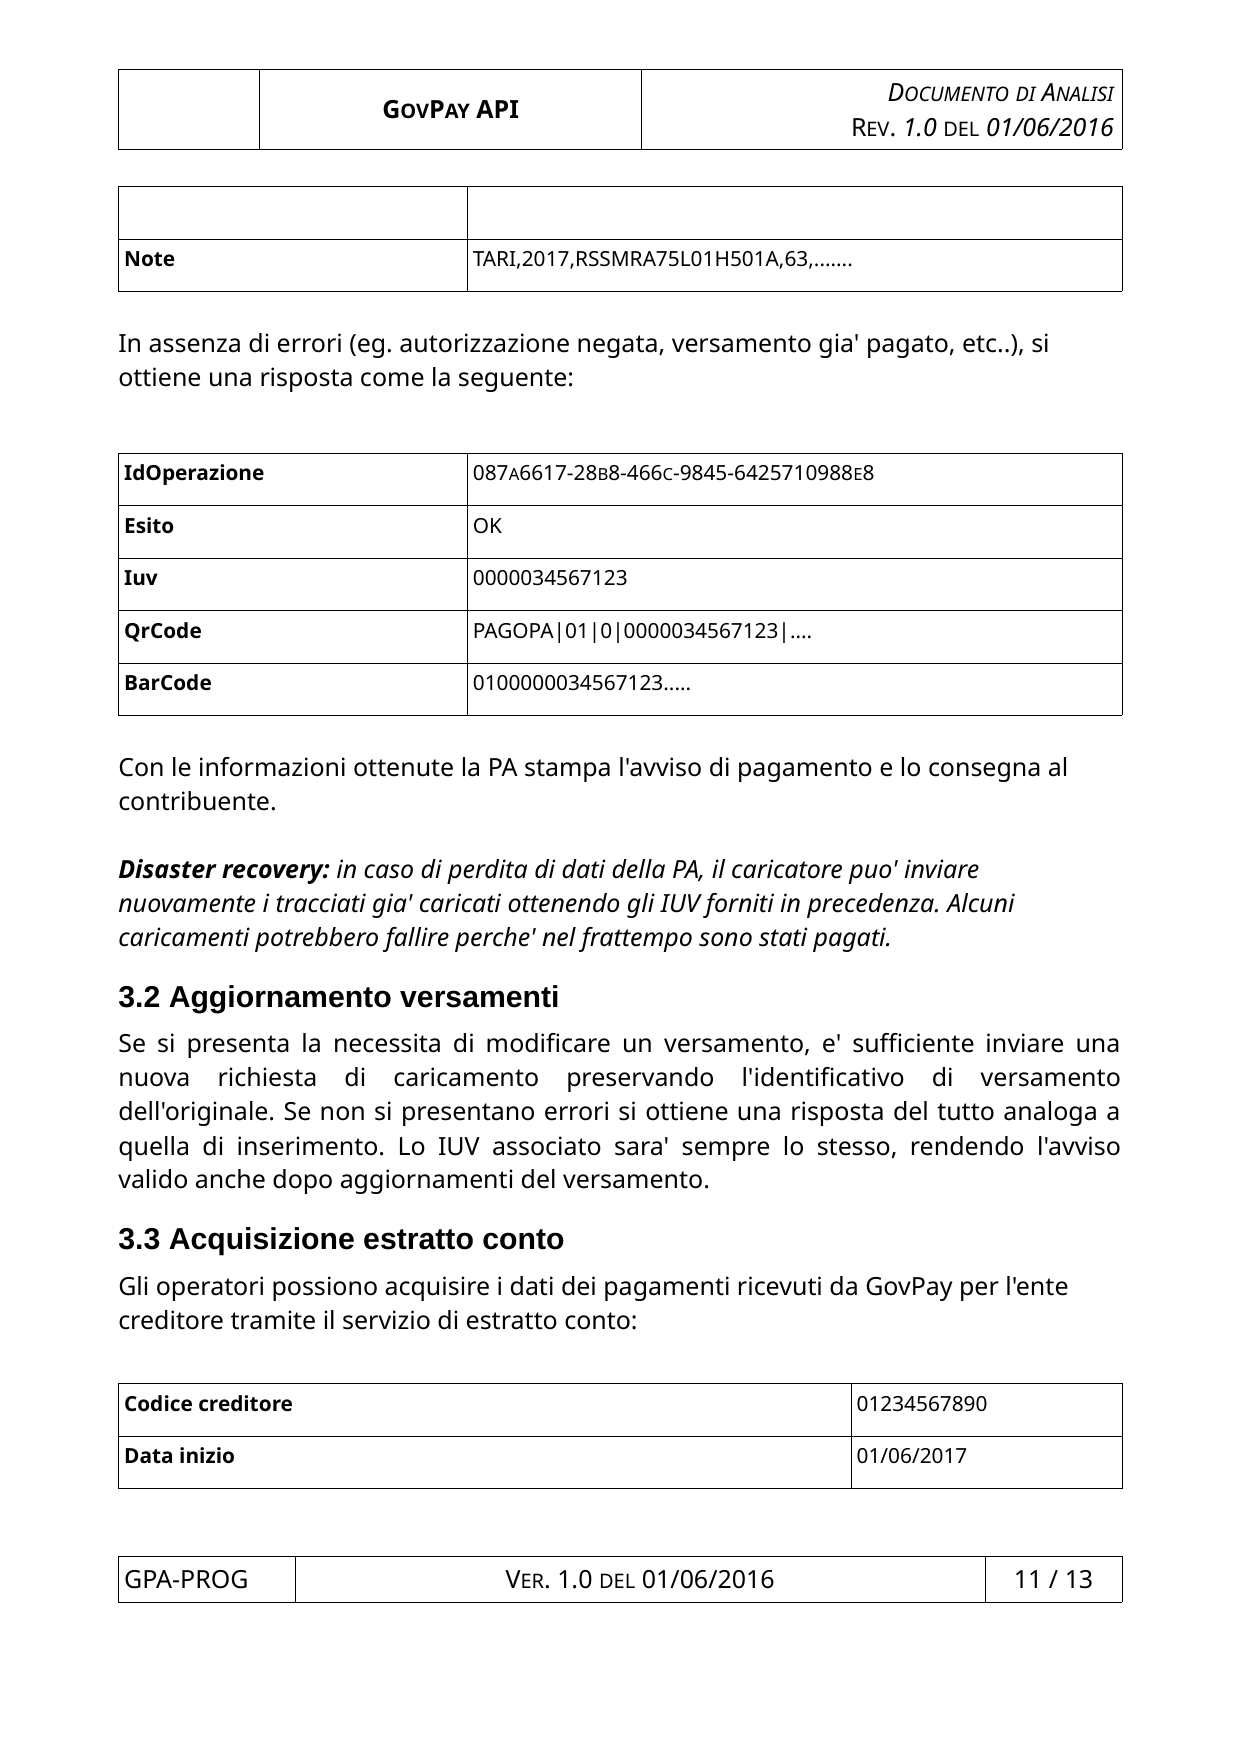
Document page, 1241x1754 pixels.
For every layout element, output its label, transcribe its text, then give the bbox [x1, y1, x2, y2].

subtitle Acquisizione estratto conto [118, 1221, 1122, 1256]
table_cell [468, 187, 1122, 239]
table_cell TARI,2017,RSSMRA75L01H501A,63,....... [468, 240, 1122, 291]
table_cell Esito [119, 506, 467, 558]
table_cell QrCode [119, 611, 467, 663]
table_header Codice creditore [119, 1384, 851, 1436]
text Se si presenta la necessita di modificare un versamento, e' sufficiente inviare una nuova richiesta di caricamento preservando l'identificativo di versamento dell'originale. Se non si presentano errori si ottiene una risposta del tutto analoga a quella di inserimento. Lo IUV associato sara' sempre lo stesso, rendendo l'avviso valido anche dopo aggiornamenti del versamento. [118, 1026, 1122, 1196]
table_cell 0000034567123 [468, 559, 1122, 610]
table_header 01234567890 [852, 1384, 1122, 1436]
table_header 087a6617-28b8-466c-9845-6425710988e8 [468, 454, 1122, 505]
table_cell Note [119, 240, 467, 291]
table_cell 01/06/2017 [852, 1437, 1122, 1488]
table_cell BarCode [119, 664, 467, 715]
table_cell OK [468, 506, 1122, 558]
table_cell Iuv [119, 559, 467, 610]
table_cell [119, 187, 467, 239]
text Gli operatori possiono acquisire i dati dei pagamenti ricevuti da GovPay per l'ente creditore tramite il servizio di estratto conto: [118, 1268, 1122, 1337]
text Disaster recovery: in caso di perdita di dati della PA, il caricatore puo' inviare nuovamente i tracciati gia' caricati ottenendo gli IUV forniti in precedenza. Alcuni caricamenti potrebbero fallire perche' nel frattempo sono stati pagati. [118, 851, 1122, 954]
table_cell 0100000034567123..... [468, 664, 1122, 715]
subtitle Aggiornamento versamenti [118, 979, 1122, 1013]
text Con le informazioni ottenute la PA stampa l'avviso di pagamento e lo consegna al contribuente. [118, 749, 1122, 817]
table_cell Data inizio [119, 1437, 851, 1488]
table_header IdOperazione [119, 454, 467, 505]
table_cell PAGOPA|01|0|0000034567123|.... [468, 611, 1122, 663]
text In assenza di errori (eg. autorizzazione negata, versamento gia' pagato, etc..), si ottiene una risposta come la seguente: [118, 325, 1122, 393]
